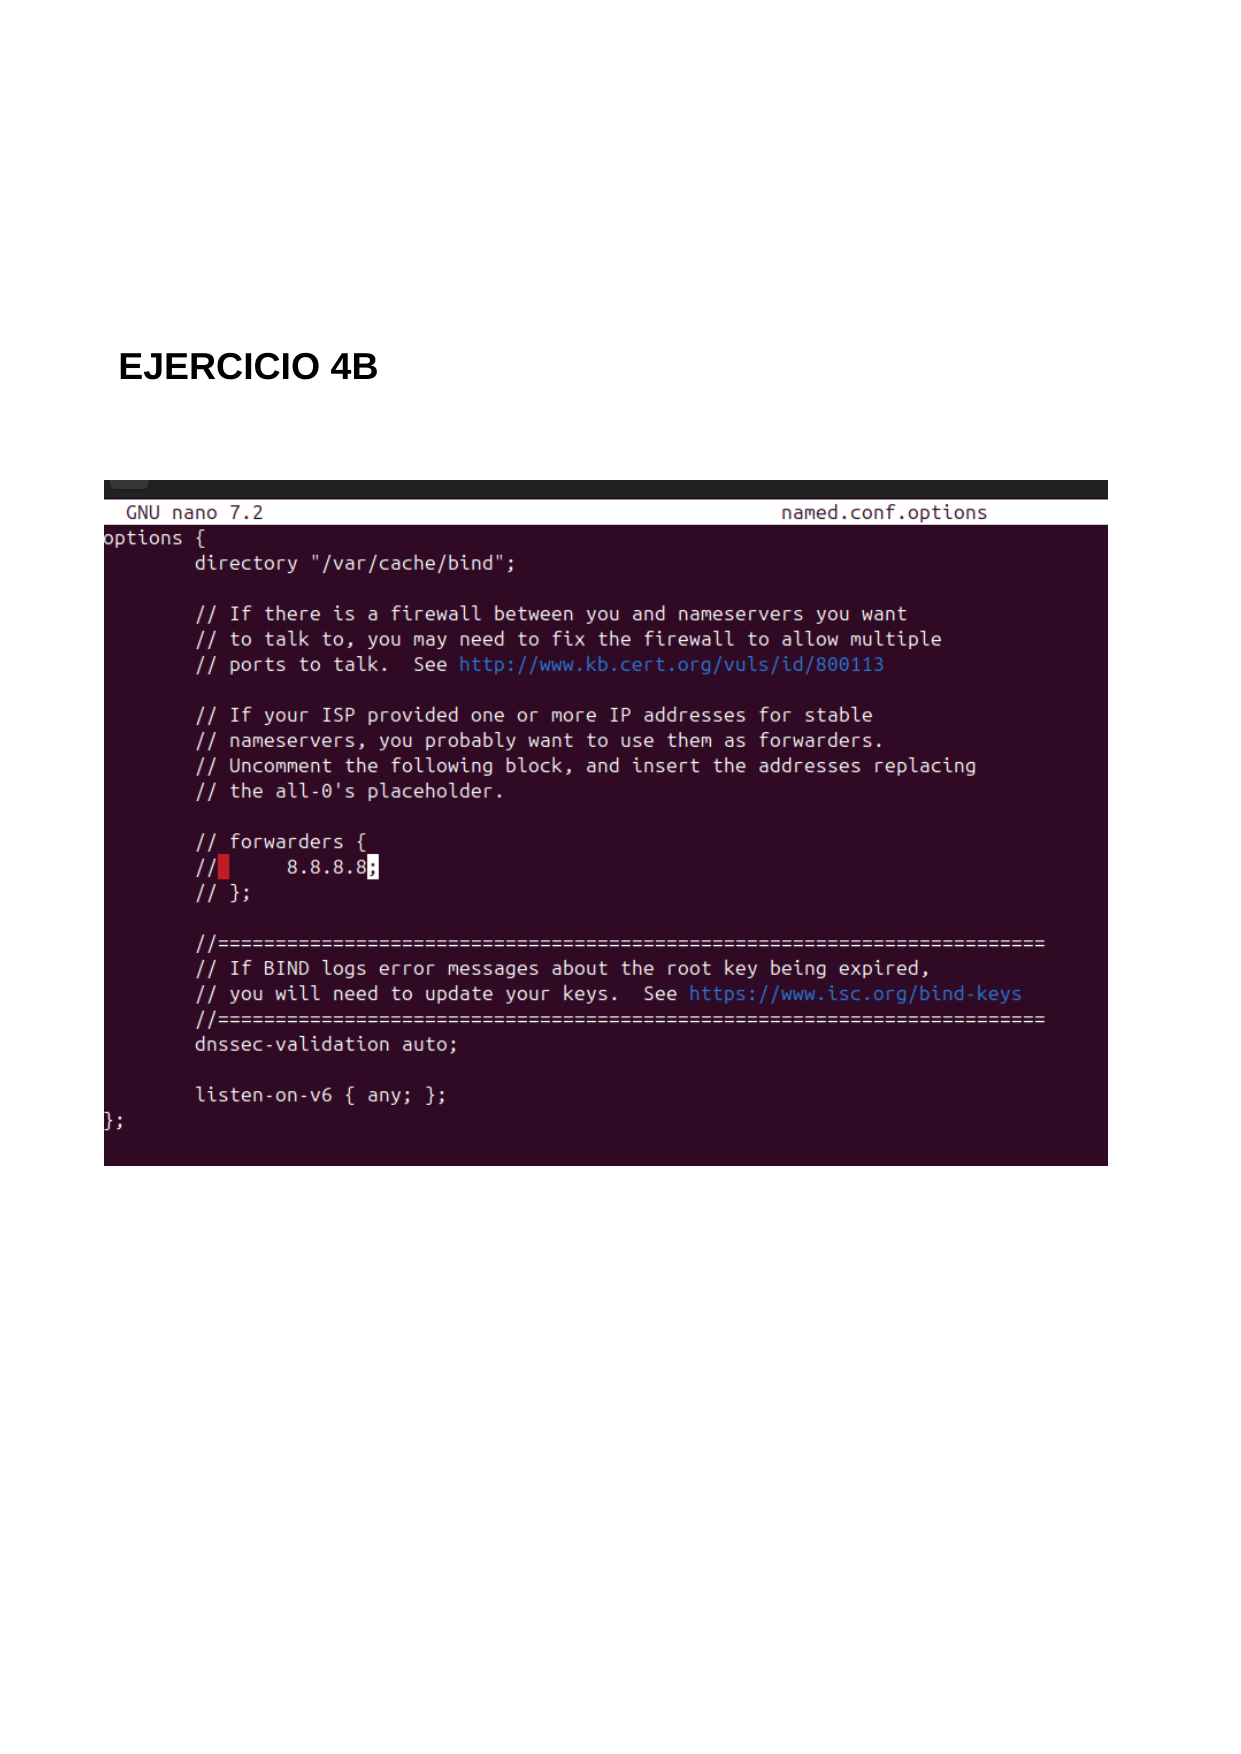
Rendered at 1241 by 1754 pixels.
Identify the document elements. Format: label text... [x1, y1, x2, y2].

picture [104, 480, 1108, 1166]
subtitle EJERCICIO 4B [118, 344, 1122, 387]
